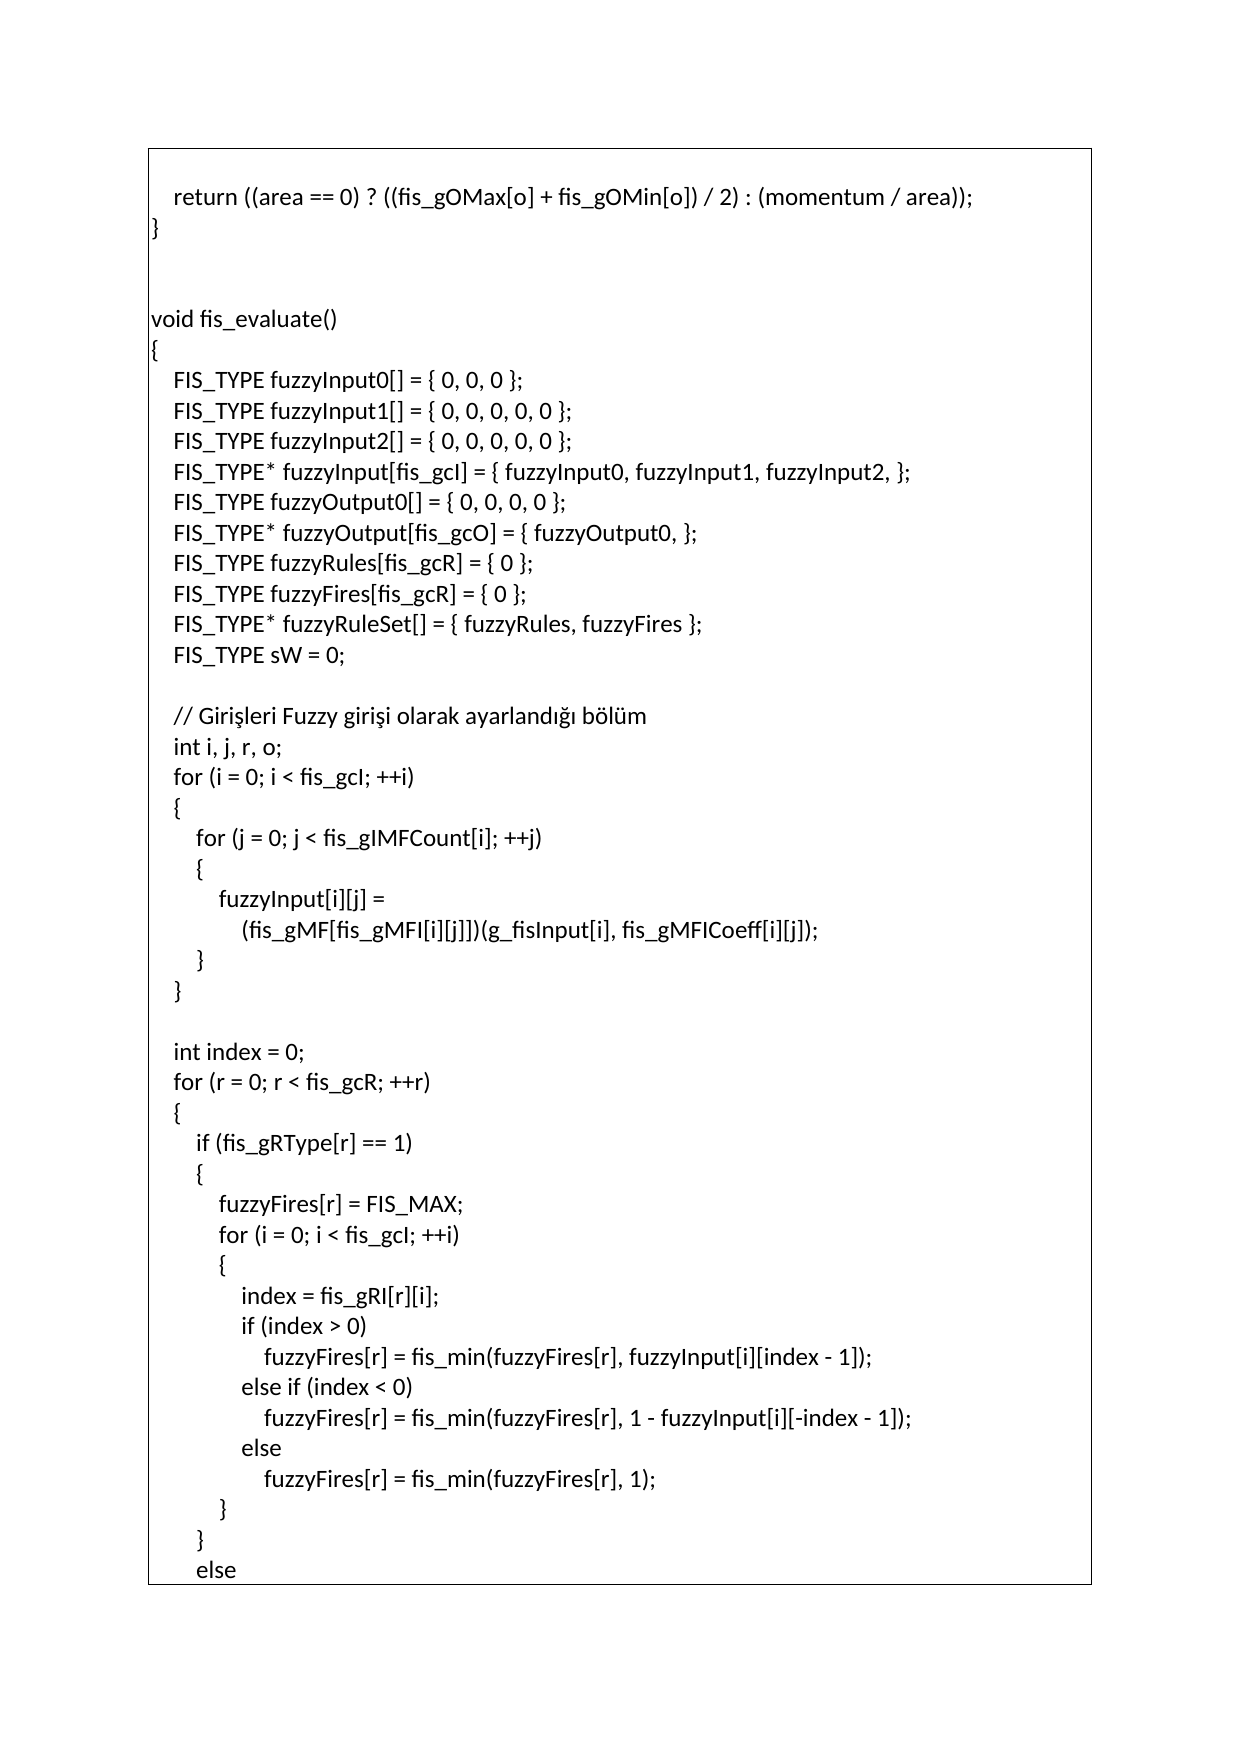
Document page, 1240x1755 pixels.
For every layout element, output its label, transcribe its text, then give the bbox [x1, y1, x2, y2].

text { [149, 331, 1091, 361]
text (fis_gMF[fis_gMFI[i][j]])(g_fisInput[i], fis_gMFICoeff[i][j]); [149, 911, 1091, 941]
text } [149, 972, 1091, 1005]
text FIS_TYPE fuzzyInput2[] = { 0, 0, 0, 0, 0 }; [149, 422, 1091, 453]
text fuzzyInput[i][j] = [149, 880, 1091, 911]
text fuzzyFires[r] = fis_min(fuzzyFires[r], fuzzyInput[i][index - 1]); [149, 1338, 1091, 1368]
text fuzzyFires[r] = fis_min(fuzzyFires[r], 1 - fuzzyInput[i][-index - 1]); [149, 1399, 1091, 1429]
text } [149, 209, 1091, 242]
text else [149, 1429, 1091, 1460]
text // Girişleri Fuzzy girişi olarak ayarlandığı bölüm [149, 697, 1091, 727]
text FIS_TYPE* fuzzyInput[fis_gcI] = { fuzzyInput0, fuzzyInput1, fuzzyInput2, }; [149, 453, 1091, 483]
text FIS_TYPE fuzzyInput1[] = { 0, 0, 0, 0, 0 }; [149, 392, 1091, 422]
text fuzzyFires[r] = FIS_MAX; [149, 1185, 1091, 1216]
text if (fis_gRType[r] == 1) [149, 1124, 1091, 1155]
text FIS_TYPE fuzzyFires[fis_gcR] = { 0 }; [149, 575, 1091, 605]
text } [149, 941, 1091, 972]
text FIS_TYPE fuzzyRules[fis_gcR] = { 0 }; [149, 544, 1091, 575]
text { [149, 1094, 1091, 1124]
text { [149, 1155, 1091, 1185]
text FIS_TYPE sW = 0; [149, 636, 1091, 669]
text int i, j, r, o; [149, 727, 1091, 758]
text else if (index < 0) [149, 1368, 1091, 1399]
text FIS_TYPE fuzzyOutput0[] = { 0, 0, 0, 0 }; [149, 483, 1091, 514]
text { [149, 788, 1091, 819]
text FIS_TYPE* fuzzyOutput[fis_gcO] = { fuzzyOutput0, }; [149, 514, 1091, 544]
text for (r = 0; r < fis_gcR; ++r) [149, 1063, 1091, 1094]
text for (j = 0; j < fis_gIMFCount[i]; ++j) [149, 819, 1091, 849]
text fuzzyFires[r] = fis_min(fuzzyFires[r], 1); [149, 1460, 1091, 1491]
text { [149, 1246, 1091, 1277]
text void fis_evaluate() [149, 300, 1091, 331]
text FIS_TYPE fuzzyInput0[] = { 0, 0, 0 }; [149, 361, 1091, 392]
text return ((area == 0) ? ((fis_gOMax[o] + fis_gOMin[o]) / 2) : (momentum / area)); [149, 178, 1091, 209]
text { [149, 849, 1091, 880]
text int index = 0; [149, 1033, 1091, 1063]
text FIS_TYPE* fuzzyRuleSet[] = { fuzzyRules, fuzzyFires }; [149, 605, 1091, 636]
text else [149, 1552, 1091, 1584]
text if (index > 0) [149, 1307, 1091, 1338]
text index = fis_gRI[r][i]; [149, 1277, 1091, 1307]
text } [149, 1521, 1091, 1552]
text } [149, 1491, 1091, 1521]
text for (i = 0; i < fis_gcI; ++i) [149, 1216, 1091, 1246]
text for (i = 0; i < fis_gcI; ++i) [149, 758, 1091, 788]
